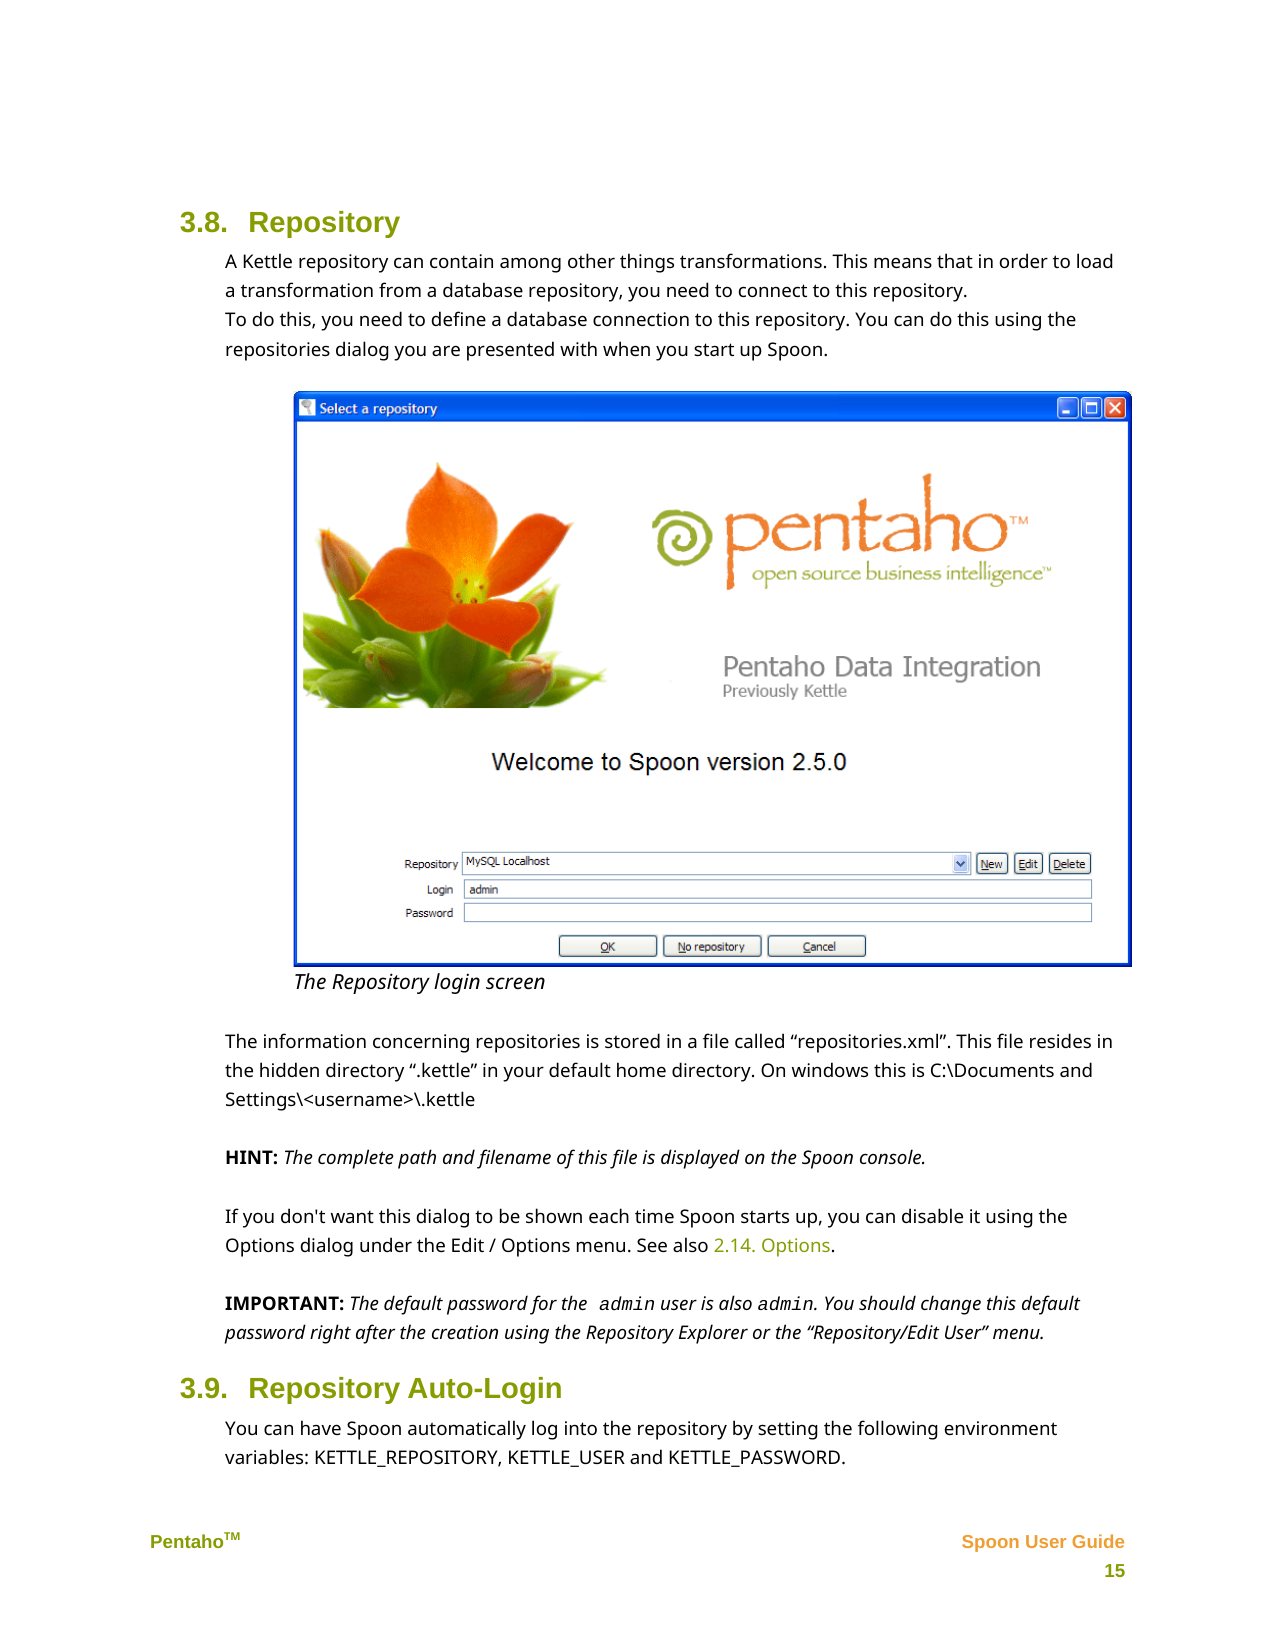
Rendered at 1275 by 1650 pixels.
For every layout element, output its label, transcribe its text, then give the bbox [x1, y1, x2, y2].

subtitle Repository [179, 204, 1125, 239]
subtitle Repository Auto-Login [179, 1371, 1125, 1405]
text IMPORTANT: The default password for the admin user is also admin. You should change this default password right after the creation using the Repository Explorer or the “Repository/Edit User” menu. [225, 1287, 1125, 1346]
text The information concerning repositories is stored in a file called “repositories.xml”. This file resides in the hidden directory “.kettle” in your default home directory. On windows this is C:\Documents and Settings\<username>\.kettle [225, 1025, 1125, 1112]
text To do this, you need to define a database connection to this repository. You can do this using the repositories dialog you are presented with when you start up Spoon. [225, 303, 1125, 362]
picture [293, 391, 1132, 967]
text A Kettle repository can contain among other things transformations. This means that in order to load a transformation from a database repository, you need to connect to this repository. [225, 245, 1125, 303]
text You can have Spoon automatically log into the repository by setting the following environment variables: KETTLE_REPOSITORY, KETTLE_USER and KETTLE_PASSWORD. [225, 1412, 1125, 1470]
text The Repository login screen [293, 967, 1057, 996]
text If you don't want this dialog to be shown each time Spoon starts up, you can disable it using the Options dialog under the Edit / Options menu. See also 2.14. Options. [225, 1200, 1125, 1258]
text HINT: The complete path and filename of this file is displayed on the Spoon console. [225, 1141, 1125, 1171]
